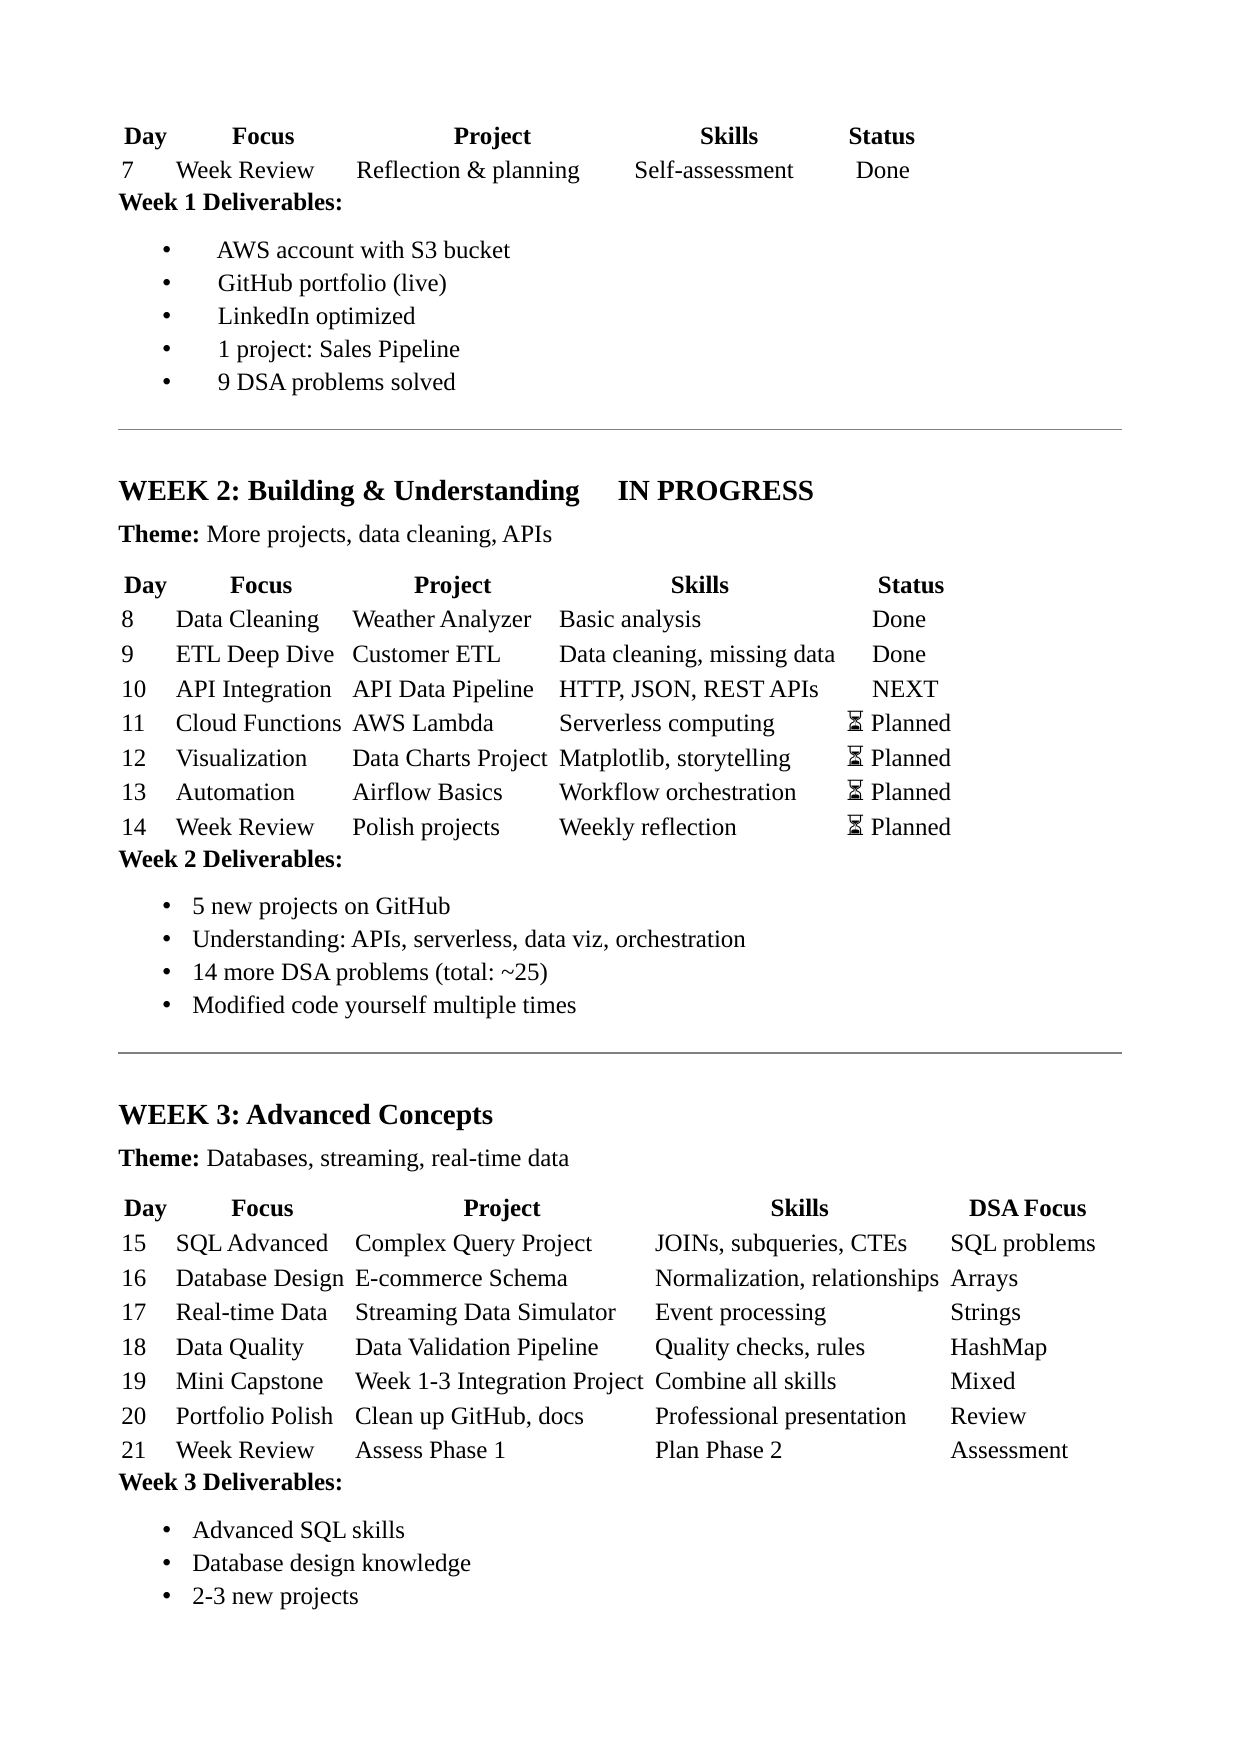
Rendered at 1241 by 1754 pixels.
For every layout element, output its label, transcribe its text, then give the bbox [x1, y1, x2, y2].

table_header Status [827, 118, 936, 153]
table_cell Assessment [947, 1433, 1108, 1467]
table_cell Matplotlib, storytelling [556, 740, 843, 774]
table_cell API Data Pipeline [349, 671, 556, 705]
table_cell JOINs, subqueries, CTEs [652, 1225, 947, 1260]
list Database design knowledge [162, 1548, 1122, 1577]
text Theme: Databases, streaming, real-time data [118, 1143, 1122, 1172]
table_cell ✅ Done [843, 636, 978, 671]
table_cell Professional presentation [652, 1398, 947, 1433]
list Advanced SQL skills [162, 1515, 1122, 1543]
table_cell Data Validation Pipeline [352, 1329, 652, 1363]
table_cell ✅ Done [843, 602, 978, 636]
table_header DSA Focus [947, 1191, 1108, 1225]
table_cell Assess Phase 1 [352, 1433, 652, 1467]
table_header Project [353, 118, 631, 153]
table_header Focus [173, 118, 353, 153]
table_header Project [349, 567, 556, 602]
text Theme: More projects, data cleaning, APIs [118, 519, 1122, 548]
table_cell ⏳ Planned [843, 740, 978, 774]
list 5 new projects on GitHub [162, 891, 1122, 920]
table_cell Week Review [173, 153, 353, 187]
table_header Focus [173, 567, 349, 602]
list Modified code yourself multiple times [162, 990, 1122, 1019]
table_cell 8 [118, 602, 173, 636]
table_cell 13 [118, 775, 173, 809]
table_cell Weekly reflection [556, 809, 843, 844]
text Week 3 Deliverables: [118, 1467, 1122, 1496]
table_cell Reflection & planning [353, 153, 631, 187]
table_cell 21 [118, 1433, 173, 1467]
table_cell ⏳ Planned [843, 775, 978, 809]
table_cell Database Design [173, 1260, 352, 1294]
table_cell 9 [118, 636, 173, 671]
text Week 1 Deliverables: [118, 187, 1122, 216]
table_cell Data Charts Project [349, 740, 556, 774]
list ✅ LinkedIn optimized [162, 301, 1122, 330]
table_cell Basic analysis [556, 602, 843, 636]
list ✅ GitHub portfolio (live) [162, 268, 1122, 297]
table_cell Cloud Functions [173, 705, 349, 740]
table_cell Week 1-3 Integration Project [352, 1364, 652, 1398]
table_cell 18 [118, 1329, 173, 1363]
table_cell Data cleaning, missing data [556, 636, 843, 671]
table_cell ⏳ Planned [843, 705, 978, 740]
table_cell 20 [118, 1398, 173, 1433]
table_cell Serverless computing [556, 705, 843, 740]
table_cell Mixed [947, 1364, 1108, 1398]
table_cell HTTP, JSON, REST APIs [556, 671, 843, 705]
table_header Day [118, 1191, 173, 1225]
subtitle WEEK 3: Advanced Concepts [118, 1097, 1122, 1130]
table_header Day [118, 567, 173, 602]
table_cell SQL problems [947, 1225, 1108, 1260]
text Week 2 Deliverables: [118, 844, 1122, 872]
table_cell Quality checks, rules [652, 1329, 947, 1363]
table_cell Weather Analyzer [349, 602, 556, 636]
list ✅ AWS account with S3 bucket [162, 235, 1122, 264]
table_cell 15 [118, 1225, 173, 1260]
table_header Focus [173, 1191, 352, 1225]
list Understanding: APIs, serverless, data viz, orchestration [162, 924, 1122, 953]
table_cell 10 [118, 671, 173, 705]
table_cell AWS Lambda [349, 705, 556, 740]
table_cell Combine all skills [652, 1364, 947, 1398]
table_header Day [118, 118, 173, 153]
table_cell Complex Query Project [352, 1225, 652, 1260]
table_cell Week Review [173, 1433, 352, 1467]
table_header Skills [556, 567, 843, 602]
table_cell Week Review [173, 809, 349, 844]
table_cell Event processing [652, 1294, 947, 1329]
table_cell 12 [118, 740, 173, 774]
list 14 more DSA problems (total: ~25) [162, 957, 1122, 986]
table_cell Streaming Data Simulator [352, 1294, 652, 1329]
table_cell HashMap [947, 1329, 1108, 1363]
table_header Skills [652, 1191, 947, 1225]
subtitle WEEK 2: Building & Understanding 🔄 IN PROGRESS [118, 473, 1122, 507]
table_cell Portfolio Polish [173, 1398, 352, 1433]
list ✅ 9 DSA problems solved [162, 367, 1122, 396]
table_cell Arrays [947, 1260, 1108, 1294]
table_cell Polish projects [349, 809, 556, 844]
table_cell 19 [118, 1364, 173, 1398]
table_cell Real-time Data [173, 1294, 352, 1329]
table_cell ✅ Done [827, 153, 936, 187]
table_header Project [352, 1191, 652, 1225]
list ✅ 1 project: Sales Pipeline [162, 334, 1122, 363]
table_cell Self-assessment [631, 153, 827, 187]
table_cell Visualization [173, 740, 349, 774]
table_cell Review [947, 1398, 1108, 1433]
table_cell API Integration [173, 671, 349, 705]
table_cell Normalization, relationships [652, 1260, 947, 1294]
table_cell Data Cleaning [173, 602, 349, 636]
table_cell 11 [118, 705, 173, 740]
table_cell 7 [118, 153, 173, 187]
table_cell Mini Capstone [173, 1364, 352, 1398]
table_cell 📍 NEXT [843, 671, 978, 705]
list 2-3 new projects [162, 1581, 1122, 1609]
table_header Skills [631, 118, 827, 153]
table_cell Clean up GitHub, docs [352, 1398, 652, 1433]
table_cell E-commerce Schema [352, 1260, 652, 1294]
table_cell 14 [118, 809, 173, 844]
table_cell 16 [118, 1260, 173, 1294]
table_cell Data Quality [173, 1329, 352, 1363]
table_header Status [843, 567, 978, 602]
table_cell Airflow Basics [349, 775, 556, 809]
table_cell ETL Deep Dive [173, 636, 349, 671]
table_cell SQL Advanced [173, 1225, 352, 1260]
table_cell Automation [173, 775, 349, 809]
table_cell 17 [118, 1294, 173, 1329]
table_cell Workflow orchestration [556, 775, 843, 809]
table_cell Strings [947, 1294, 1108, 1329]
table_cell Plan Phase 2 [652, 1433, 947, 1467]
table_cell ⏳ Planned [843, 809, 978, 844]
table_cell Customer ETL [349, 636, 556, 671]
